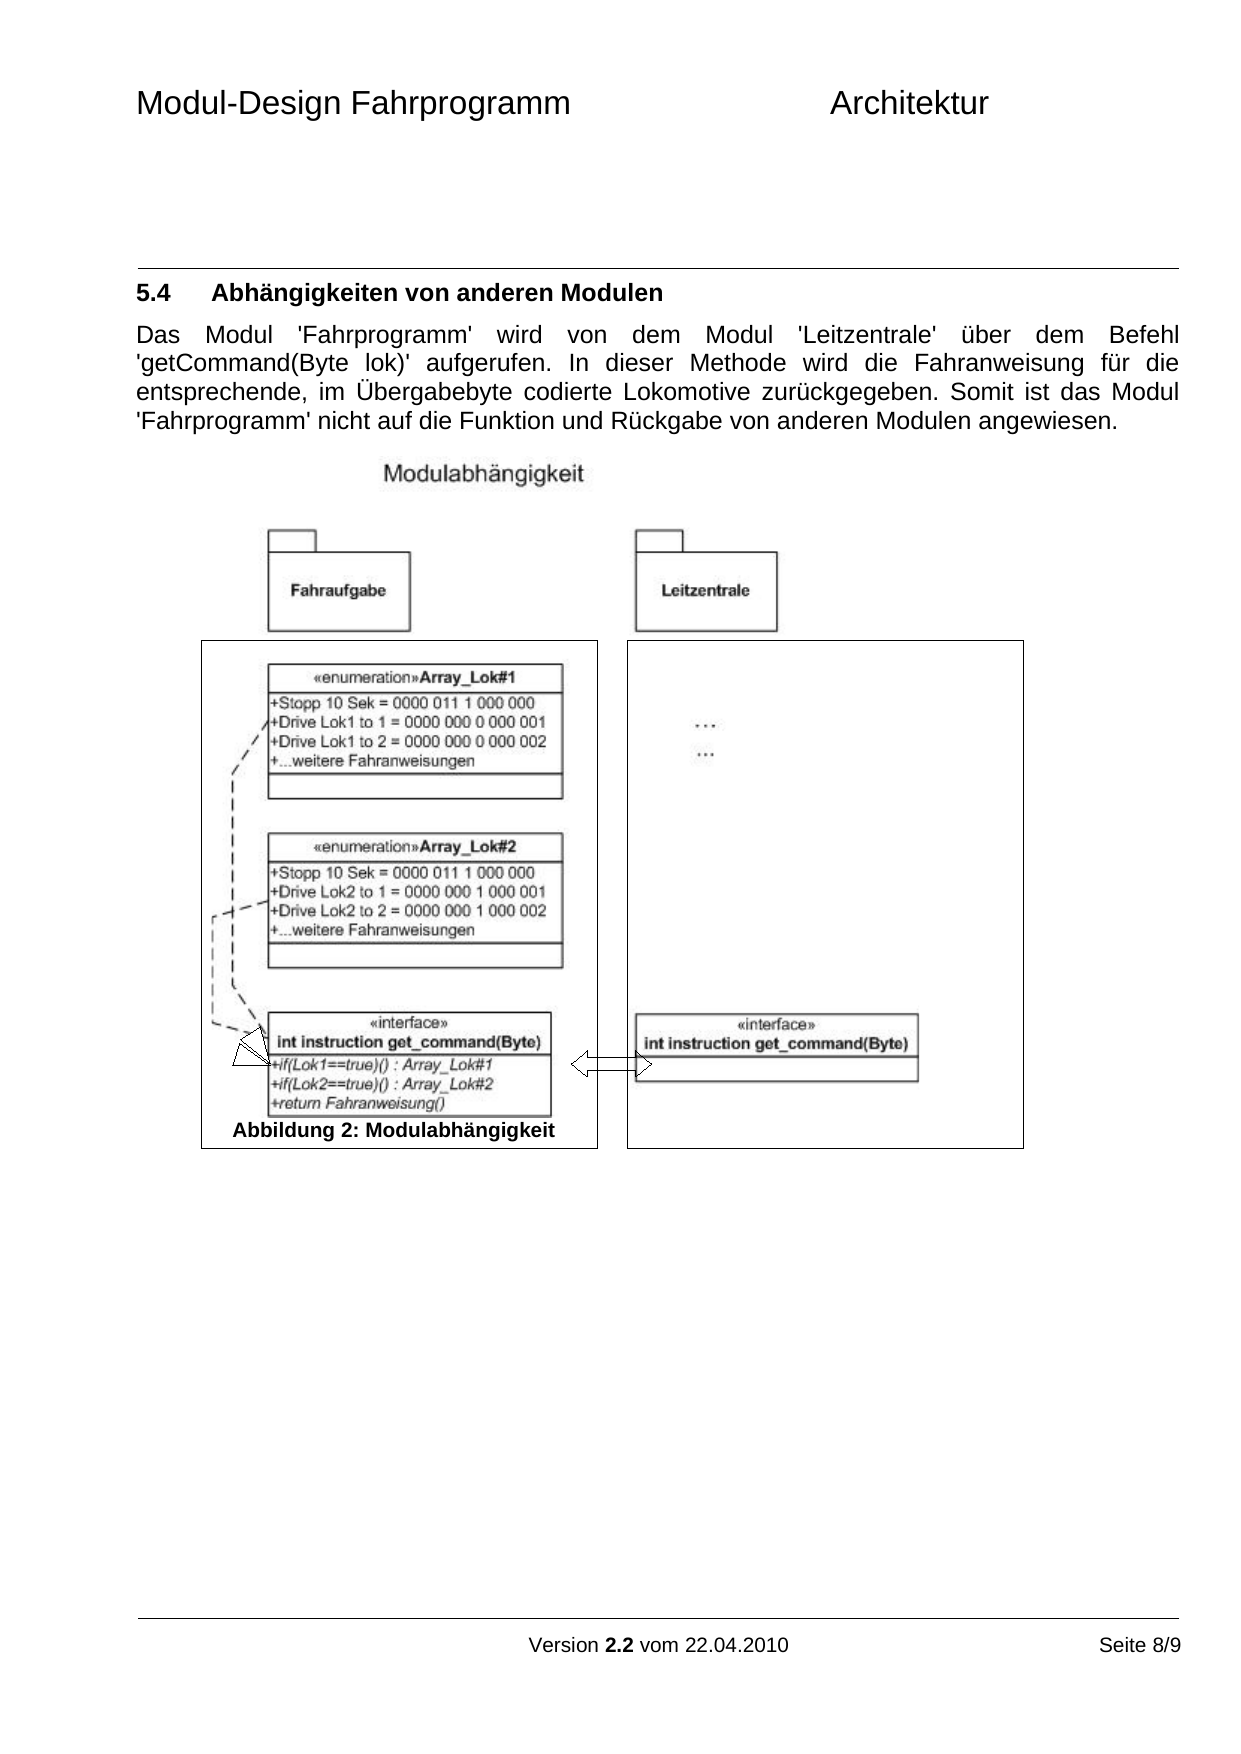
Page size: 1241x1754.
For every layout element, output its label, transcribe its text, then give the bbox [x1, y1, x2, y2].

text [598, 1118, 627, 1141]
subtitle Abhängigkeiten von anderen Modulen [136, 289, 1181, 307]
picture [598, 1058, 627, 1070]
text Abbildung 2: Modulabhängigkeit [232, 1118, 597, 1141]
picture [628, 641, 920, 1118]
text Das Modul 'Fahrprogramm' wird von dem Modul 'Leitzentrale' über dem Befehl 'getCommand(Byte lok)' aufgerufen. In dieser Methode wird die Fahranweisung für die entsprechende, im Übergabebyte codierte Lokomotive zurückgegeben. Somit ist das Modul 'Fahrprogramm' nicht auf die Funktion und Rückgabe von anderen Modulen angewiesen. [136, 319, 1181, 434]
text [628, 1118, 860, 1141]
picture [598, 1071, 627, 1118]
picture [211, 456, 920, 1057]
picture [211, 641, 597, 1118]
